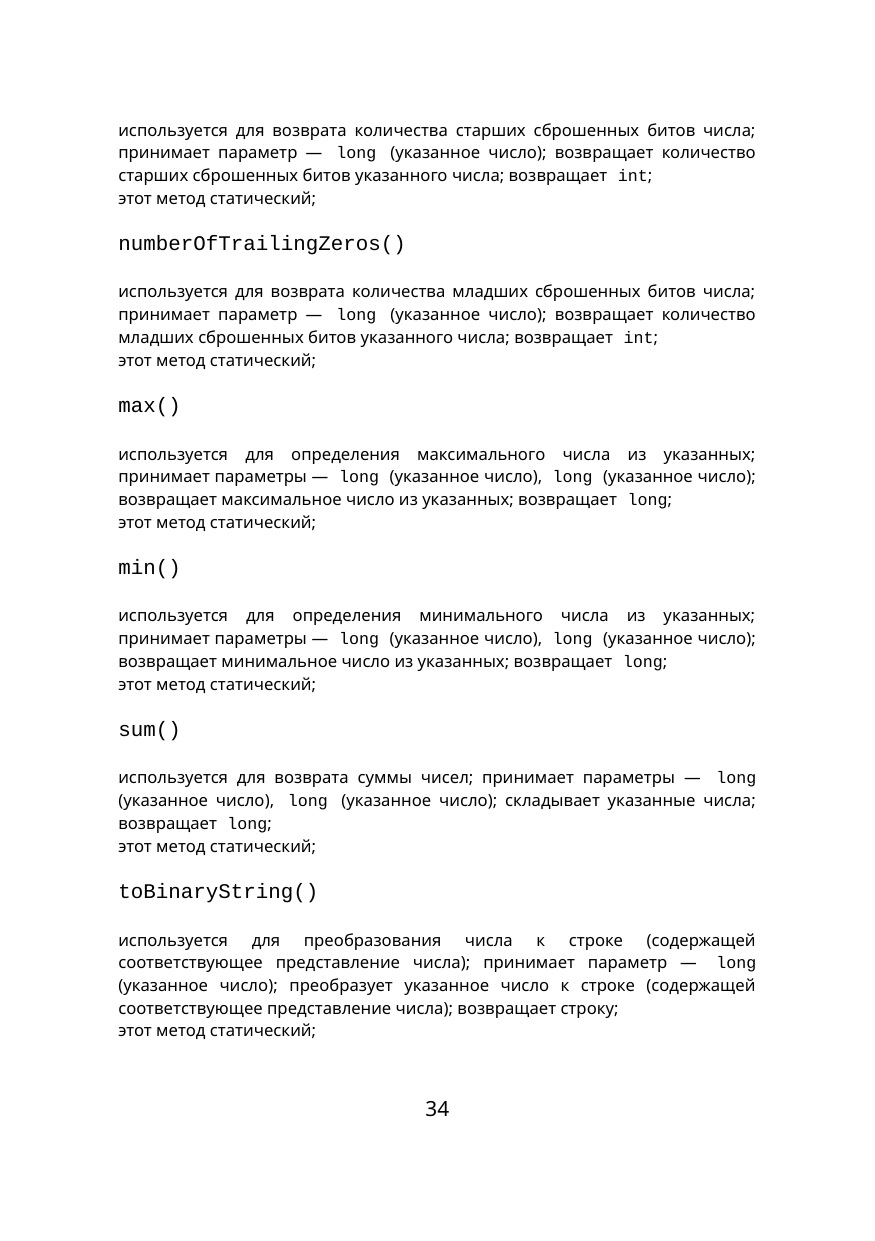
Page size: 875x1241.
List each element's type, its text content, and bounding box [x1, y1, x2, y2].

text используется для определения максимального числа из указанных; принимает параметры — long (указанное число), long (указанное число); возвращает максимальное число из указанных; возвращает long; [118, 442, 756, 510]
text используется для определения минимального числа из указанных; принимает параметры — long (указанное число), long (указанное число); возвращает минимальное число из указанных; возвращает long; [118, 604, 756, 672]
text используется для возврата количества младших сброшенных битов числа; принимает параметр — long (указанное число); возвращает количество младших сброшенных битов указанного числа; возвращает int; [118, 280, 756, 348]
text используется для возврата количества старших сброшенных битов числа; принимает параметр — long (указанное число); возвращает количество старших сброшенных битов указанного числа; возвращает int; [118, 118, 756, 186]
text используется для преобразования числа к строке (содержащей соответствующее представление числа); принимает параметр — long (указанное число); преобразует указанное число к строке (содержащей соответствующее представление числа); возвращает строку; [118, 928, 756, 1019]
text этот метод статический; [118, 510, 756, 533]
text sum() [118, 719, 756, 742]
text numberOfTrailingZeros() [118, 233, 756, 256]
text используется для возврата суммы чисел; принимает параметры — long (указанное число), long (указанное число); складывает указанные числа; возвращает long; [118, 766, 756, 834]
text toBinaryString() [118, 881, 756, 904]
text этот метод статический; [118, 672, 756, 695]
text этот метод статический; [118, 834, 756, 857]
text этот метод статический; [118, 1019, 756, 1042]
text min() [118, 557, 756, 580]
text max() [118, 395, 756, 418]
text этот метод статический; [118, 186, 756, 209]
text этот метод статический; [118, 348, 756, 371]
